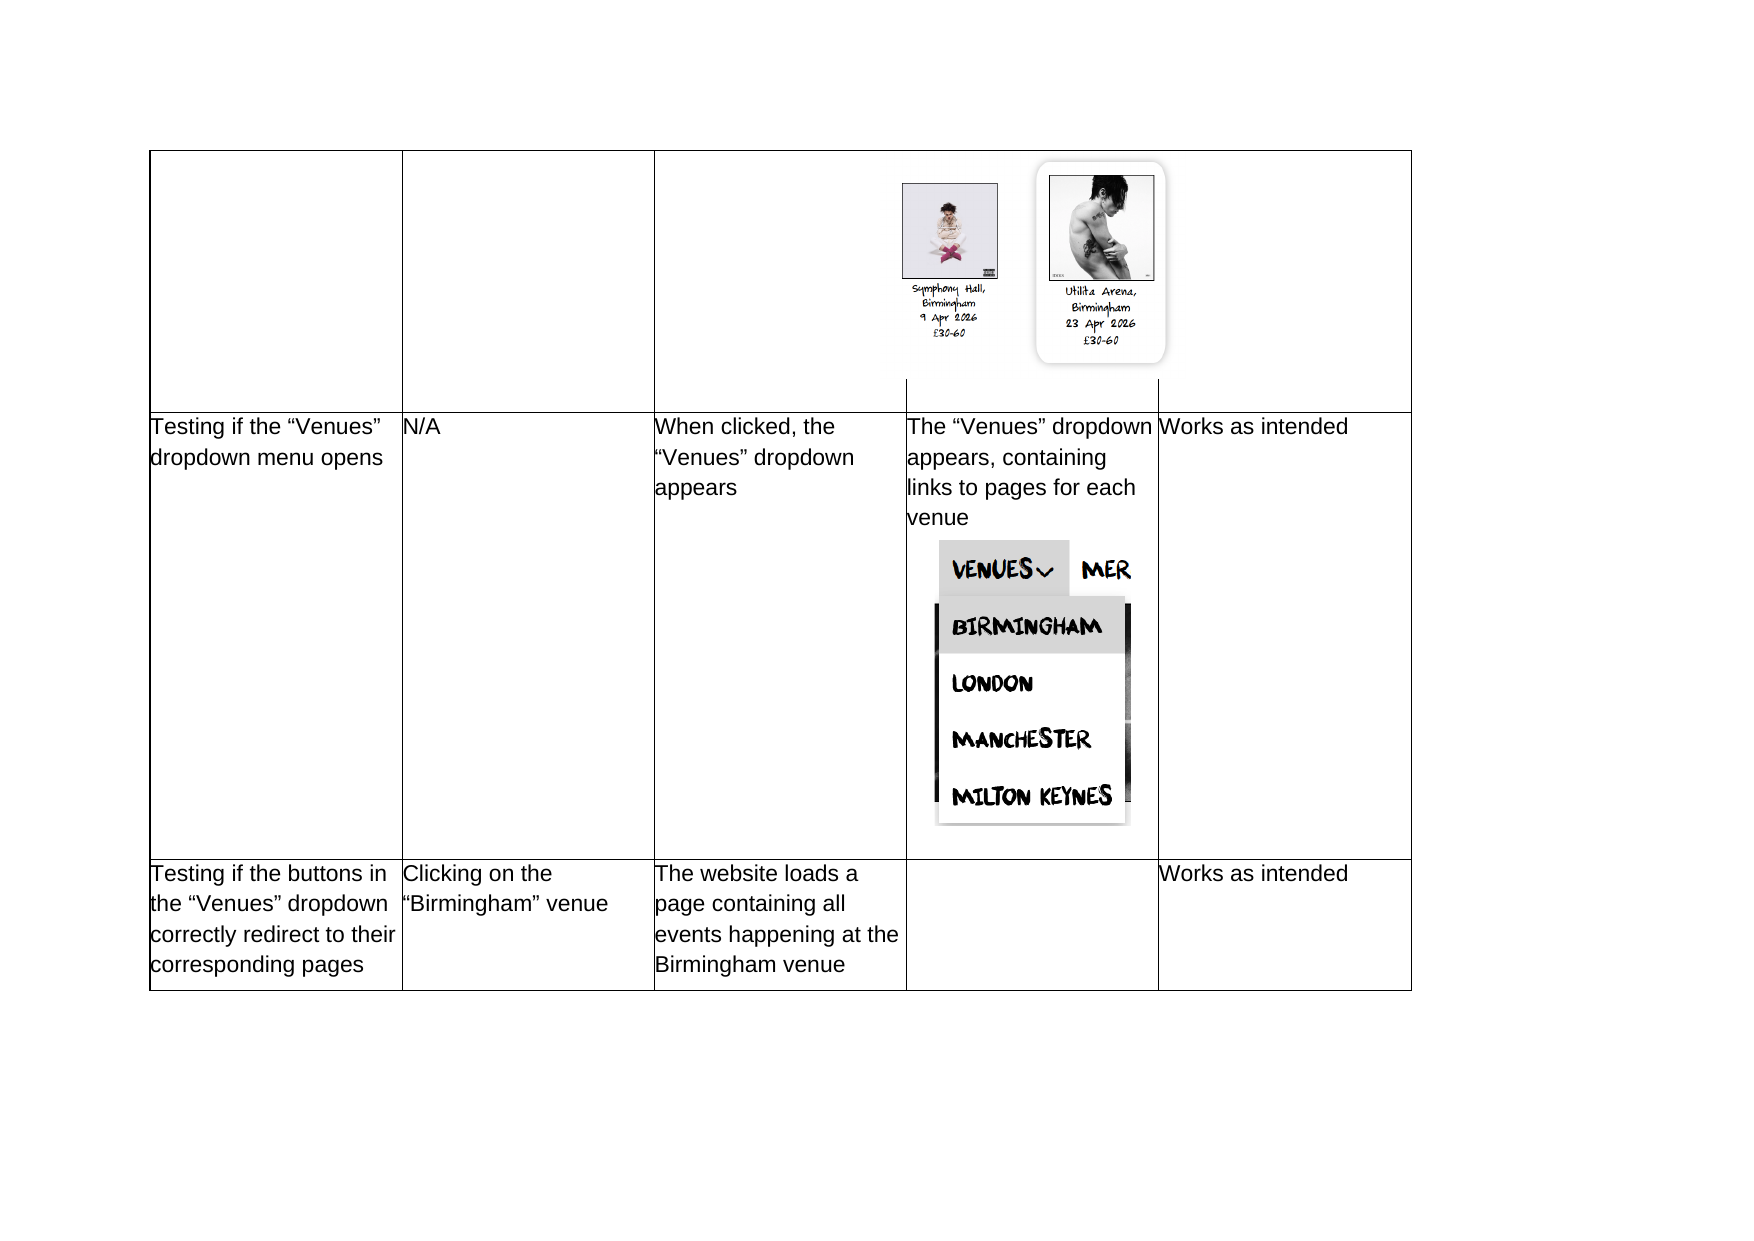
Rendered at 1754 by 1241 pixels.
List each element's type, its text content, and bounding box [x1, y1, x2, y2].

table_cell [907, 379, 1158, 412]
table_cell The website loads a page containing all events happening at the Birmingham venue [655, 860, 906, 990]
table_cell [151, 151, 402, 412]
table_cell [1159, 151, 1411, 412]
table_cell [403, 151, 654, 412]
table_cell Works as intended [1159, 860, 1411, 990]
picture [879, 151, 1186, 379]
table_cell The “Venues” dropdown appears, containing links to pages for each venue [907, 413, 1158, 859]
table_cell Testing if the “Venues” dropdown menu opens [151, 413, 402, 859]
picture [934, 534, 1131, 826]
table_cell [655, 151, 906, 412]
table_cell Clicking on the “Birmingham” venue [403, 860, 654, 990]
table_cell Works as intended [1159, 413, 1411, 859]
table_cell When clicked, the “Venues” dropdown appears [655, 413, 906, 859]
table_cell [907, 860, 1158, 990]
table_cell Testing if the buttons in the “Venues” dropdown correctly redirect to their corresponding pages [151, 860, 402, 990]
table_cell N/A [403, 413, 654, 859]
